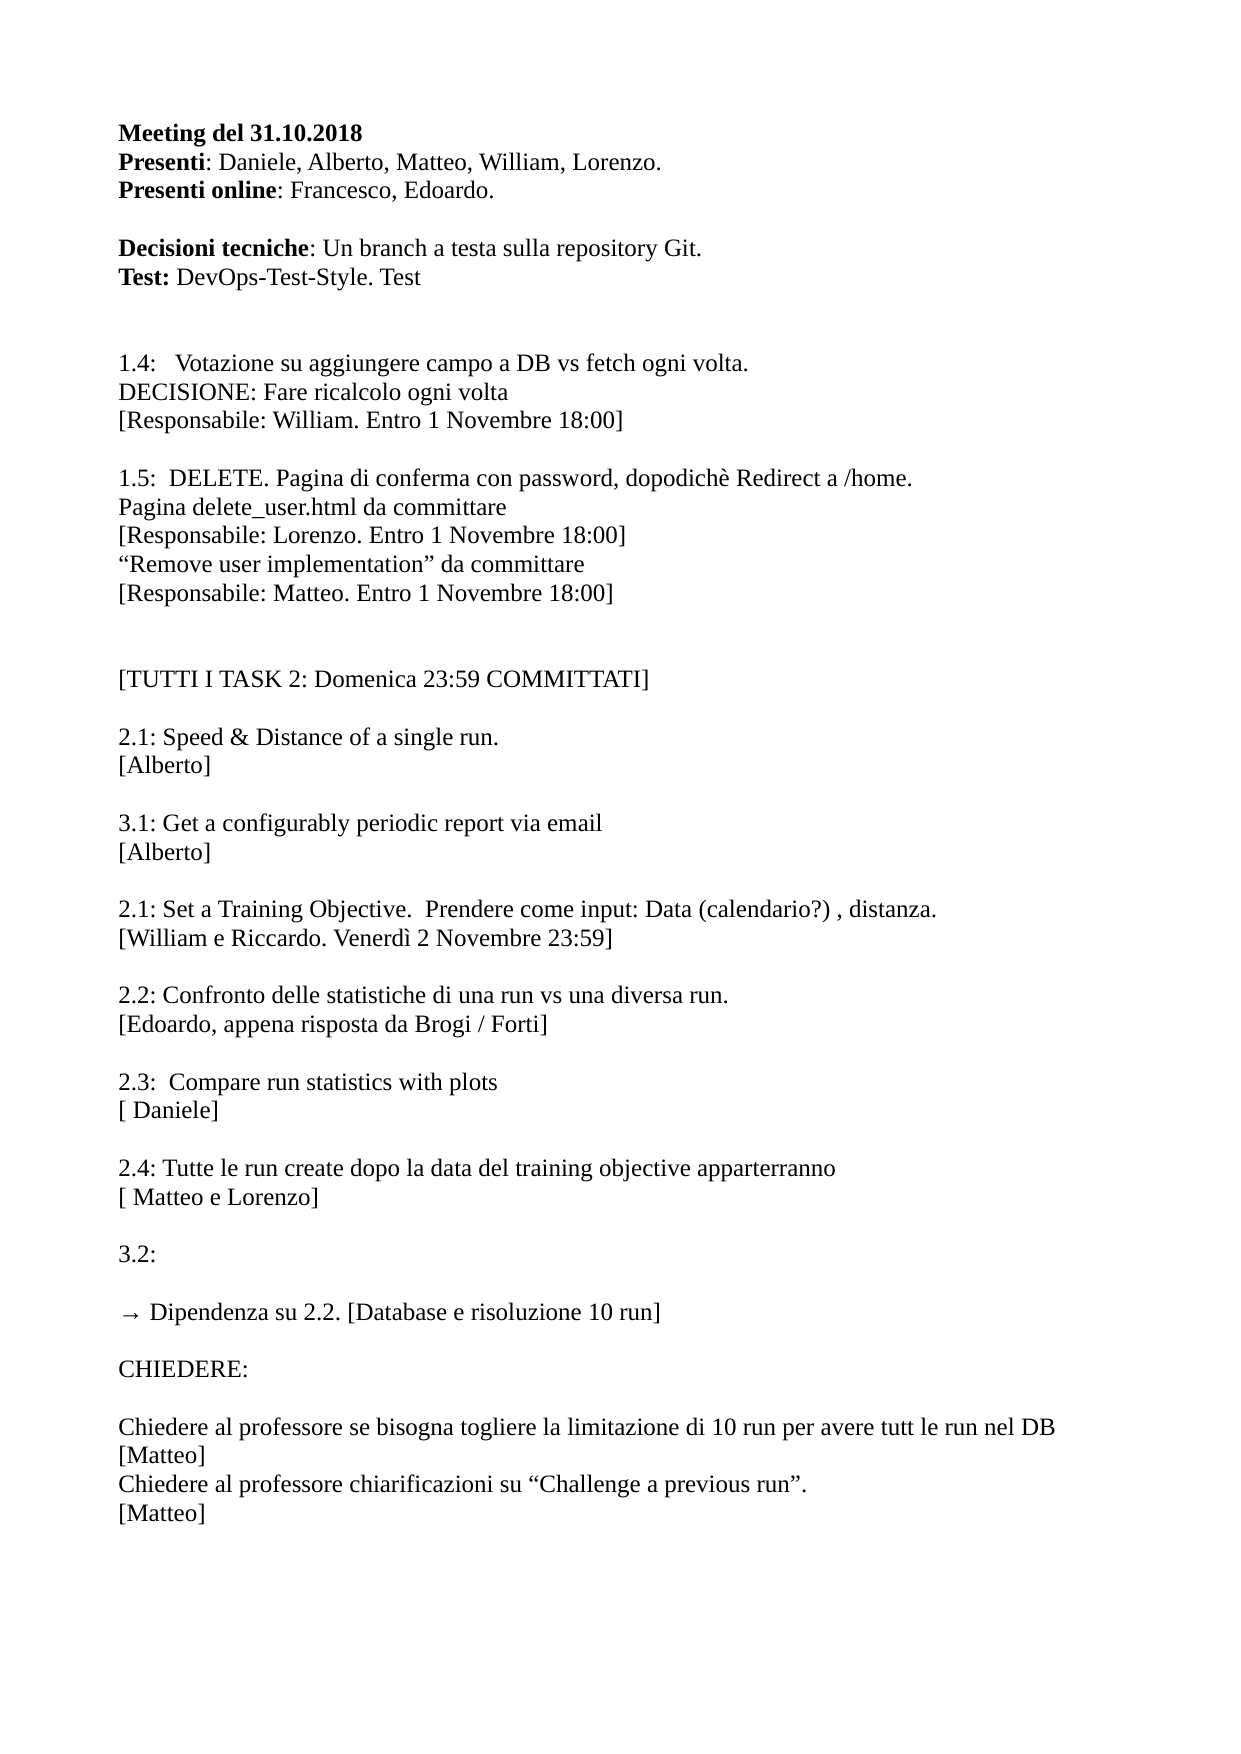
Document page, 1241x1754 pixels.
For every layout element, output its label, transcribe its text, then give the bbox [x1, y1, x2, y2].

text 2.1: Set a Training Objective. Prendere come input: Data (calendario?) , distanza. [118, 894, 1122, 923]
text Chiedere al professore chiarificazioni su “Challenge a previous run”. [118, 1469, 1122, 1498]
text [Alberto] [118, 751, 1122, 779]
text Decisioni tecniche: Un branch a testa sulla repository Git. [118, 233, 1122, 262]
text [William e Riccardo. Venerdì 2 Novembre 23:59] [118, 923, 1122, 952]
text [TUTTI I TASK 2: Domenica 23:59 COMMITTATI] [118, 664, 1122, 693]
text [Responsabile: William. Entro 1 Novembre 18:00] [118, 406, 1122, 434]
text [Alberto] [118, 837, 1122, 866]
text Chiedere al professore se bisogna togliere la limitazione di 10 run per avere tutt le run nel DB [118, 1412, 1122, 1441]
text DECISIONE: Fare ricalcolo ogni volta [118, 377, 1122, 406]
text 2.4: Tutte le run create dopo la data del training objective apparterranno [118, 1153, 1122, 1182]
text Presenti online: Francesco, Edoardo. [118, 176, 1122, 204]
text Test: DevOps-Test-Style. Test [118, 262, 1122, 291]
text 1.4: Votazione su aggiungere campo a DB vs fetch ogni volta. [118, 348, 1122, 377]
text 1.5: DELETE. Pagina di conferma con password, dopodichè Redirect a /home. [118, 463, 1122, 492]
text 2.2: Confronto delle statistiche di una run vs una diversa run. [118, 981, 1122, 1009]
text [ Daniele] [118, 1096, 1122, 1124]
text [Matteo] [118, 1498, 1122, 1527]
text Pagina delete_user.html da committare [118, 492, 1122, 521]
text [Responsabile: Lorenzo. Entro 1 Novembre 18:00] [118, 521, 1122, 549]
text CHIEDERE: [118, 1354, 1122, 1383]
text “Remove user implementation” da committare [118, 549, 1122, 578]
text 3.2: [118, 1239, 1122, 1268]
text 2.3: Compare run statistics with plots [118, 1067, 1122, 1096]
text 3.1: Get a configurably periodic report via email [118, 808, 1122, 837]
text [Responsabile: Matteo. Entro 1 Novembre 18:00] [118, 578, 1122, 607]
text [Matteo] [118, 1441, 1122, 1469]
text [ Matteo e Lorenzo] [118, 1182, 1122, 1211]
text Meeting del 31.10.2018 [118, 118, 1122, 147]
text 2.1: Speed & Distance of a single run. [118, 722, 1122, 751]
text [Edoardo, appena risposta da Brogi / Forti] [118, 1009, 1122, 1038]
text → Dipendenza su 2.2. [Database e risoluzione 10 run] [118, 1297, 1122, 1326]
text Presenti: Daniele, Alberto, Matteo, William, Lorenzo. [118, 147, 1122, 176]
